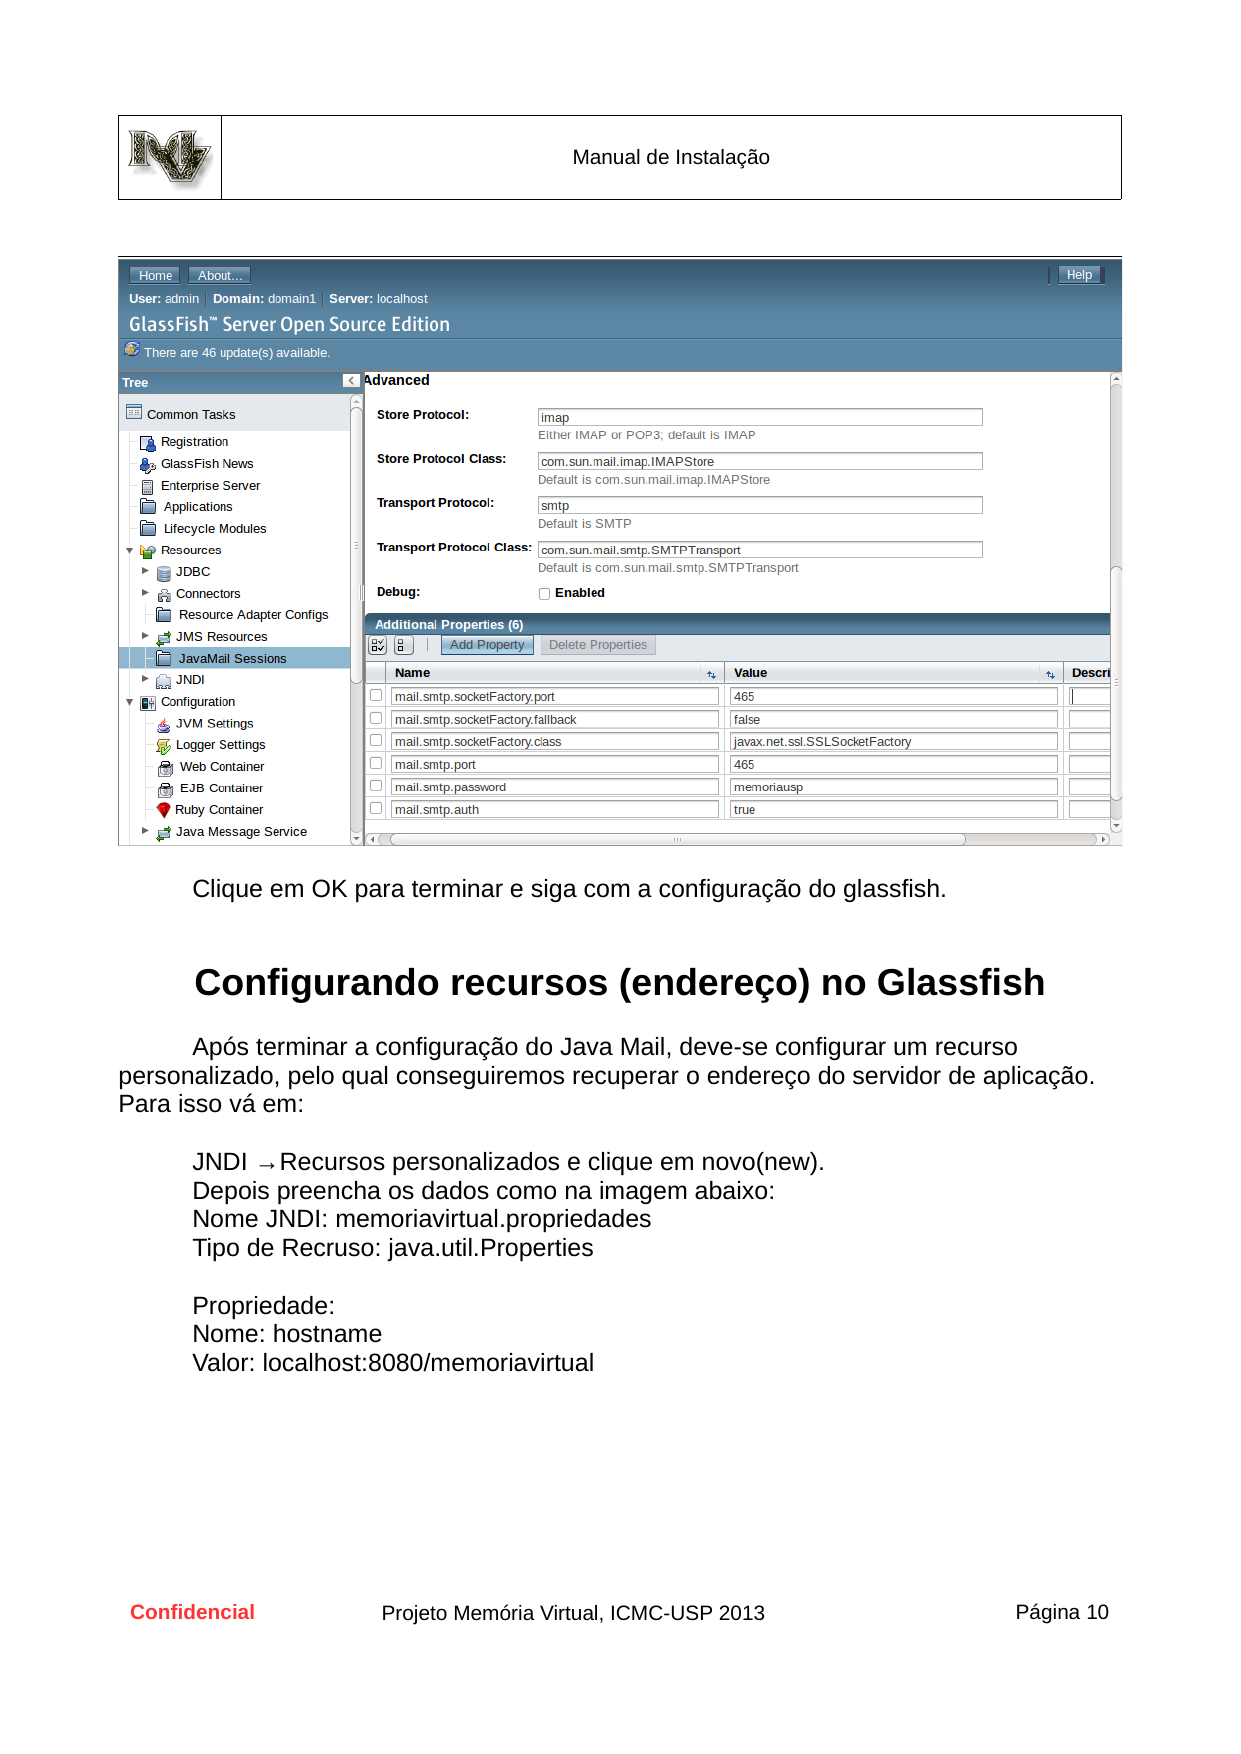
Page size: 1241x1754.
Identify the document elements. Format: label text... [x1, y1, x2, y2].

picture [123, 118, 214, 194]
picture [118, 256, 1123, 846]
text Nome JNDI: memoriavirtual.propriedades [118, 1204, 1122, 1233]
text Após terminar a configuração do Java Mail, deve-se configurar um recurso personalizado, pelo qual conseguiremos recuperar o endereço do servidor de aplicação. Para isso vá em: [118, 1032, 1122, 1118]
text Nome: hostname [118, 1319, 1122, 1348]
text JNDI →Recursos personalizados e clique em novo(new). [118, 1147, 1122, 1176]
subtitle Configurando recursos (endereço) no Glassfish [118, 960, 1122, 1003]
text Tipo de Recruso: java.util.Properties [118, 1233, 1122, 1262]
text Depois preencha os dados como na imagem abaixo: [118, 1176, 1122, 1204]
text Valor: localhost:8080/memoriavirtual [118, 1348, 1122, 1377]
text Clique em OK para terminar e siga com a configuração do glassfish. [118, 874, 1122, 903]
text Propriedade: [118, 1291, 1122, 1319]
